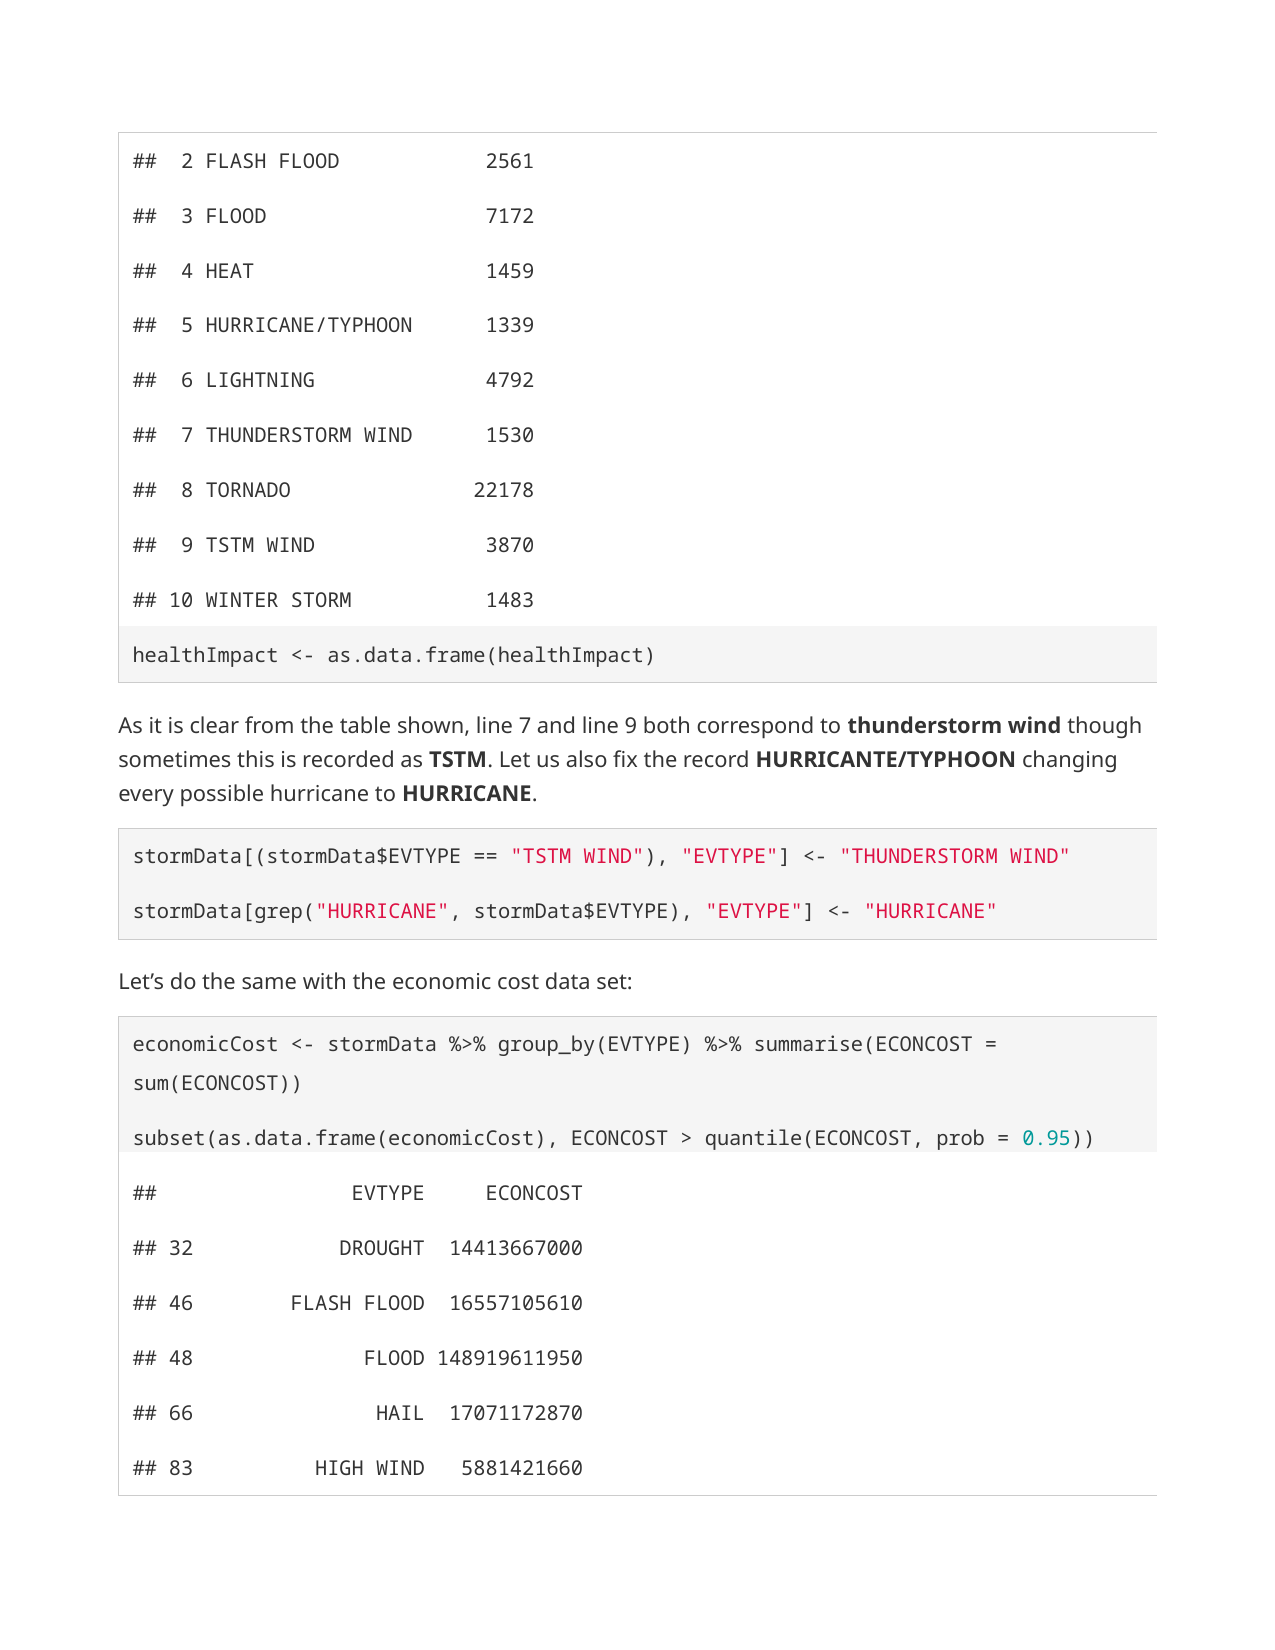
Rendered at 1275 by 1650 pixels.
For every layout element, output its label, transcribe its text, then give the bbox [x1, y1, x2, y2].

text ## 66 HAIL 17071172870 [119, 1384, 1157, 1426]
text ## 2 FLASH FLOOD 2561 [119, 133, 1157, 174]
text healthImpact <- as.data.frame(healthImpact) [119, 626, 1157, 682]
text ## 7 THUNDERSTORM WIND 1530 [119, 407, 1157, 449]
text ## 32 DROUGHT 14413667000 [119, 1219, 1157, 1261]
text ## 4 HEAT 1459 [119, 242, 1157, 284]
text ## 10 WINTER STORM 1483 [119, 571, 1157, 613]
text stormData[(stormData$EVTYPE == "TSTM WIND"), "EVTYPE"] <- "THUNDERSTORM WIND" [119, 829, 1157, 869]
text ## 46 FLASH FLOOD 16557105610 [119, 1274, 1157, 1316]
text ## 3 FLOOD 7172 [119, 187, 1157, 229]
text Let’s do the same with the economic cost data set: [118, 966, 1157, 996]
text ## EVTYPE ECONCOST [119, 1165, 1157, 1207]
text ## 83 HIGH WIND 5881421660 [119, 1439, 1157, 1495]
text ## 5 HURRICANE/TYPHOON 1339 [119, 297, 1157, 339]
text ## 9 TSTM WIND 3870 [119, 517, 1157, 558]
text ## 6 LIGHTNING 4792 [119, 352, 1157, 394]
text economicCost <- stormData %>% group_by(EVTYPE) %>% summarise(ECONCOST = sum(ECONCOST)) [119, 1017, 1157, 1097]
text As it is clear from the table shown, line 7 and line 9 both correspond to thunderstorm wind though sometimes this is recorded as TSTM. Let us also fix the record HURRICANTE/TYPHOON changing every possible hurricane to HURRICANE. [118, 709, 1157, 808]
text stormData[grep("HURRICANE", stormData$EVTYPE), "EVTYPE"] <- "HURRICANE" [119, 883, 1157, 939]
text ## 8 TORNADO 22178 [119, 462, 1157, 503]
text ## 48 FLOOD 148919611950 [119, 1329, 1157, 1371]
text subset(as.data.frame(economicCost), ECONCOST > quantile(ECONCOST, prob = 0.95)) [119, 1110, 1157, 1152]
